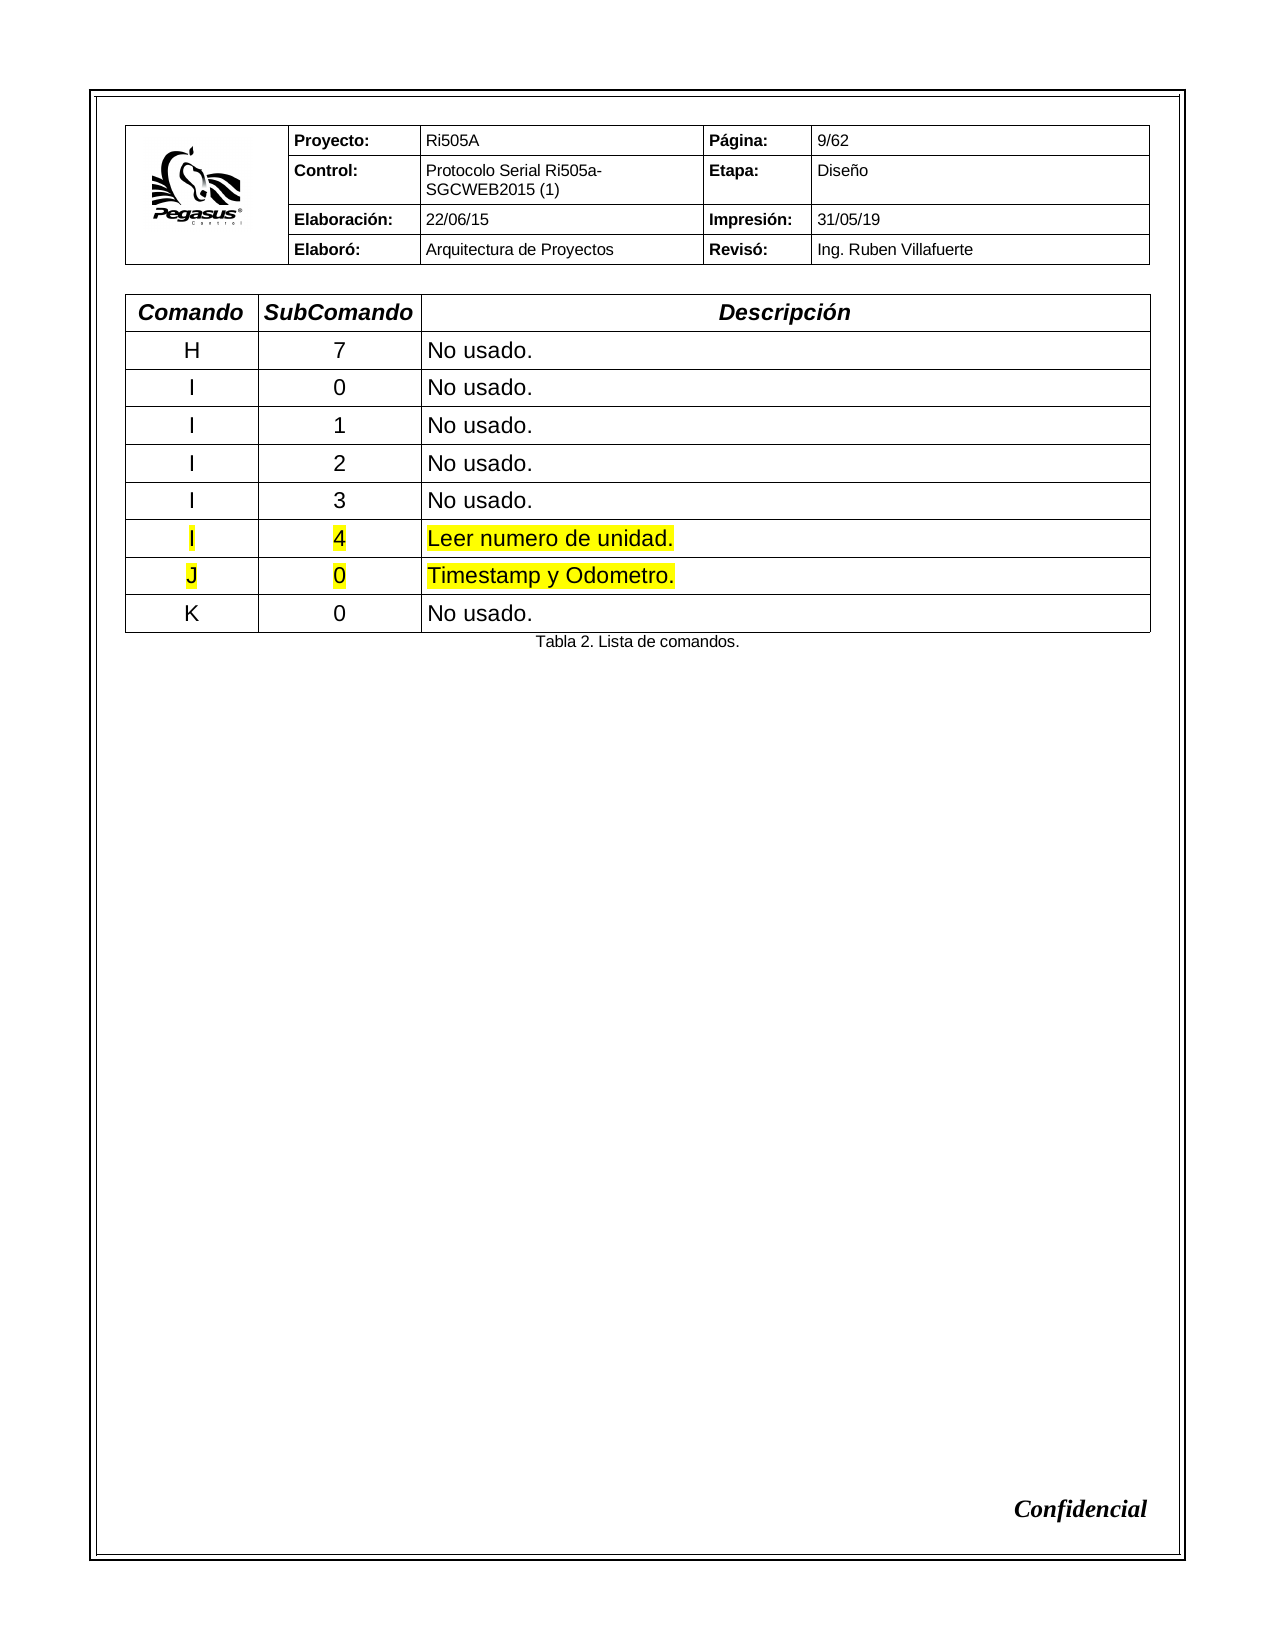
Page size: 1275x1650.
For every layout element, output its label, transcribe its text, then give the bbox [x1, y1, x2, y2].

table_cell I [126, 445, 258, 482]
table_cell I [126, 407, 258, 444]
table_header Comando [126, 295, 258, 331]
picture [142, 137, 253, 232]
table_cell 1 [259, 407, 421, 444]
table_cell 2 [259, 445, 421, 482]
table_cell 0 [259, 595, 421, 632]
table_cell No usado. [422, 445, 1150, 482]
table_cell I [126, 520, 258, 557]
table_cell No usado. [422, 595, 1150, 632]
table_cell 4 [259, 520, 421, 557]
table_cell J [126, 558, 258, 594]
table_cell Leer numero de unidad. [422, 520, 1150, 557]
table_cell Timestamp y Odometro. [422, 558, 1150, 594]
table_cell 0 [259, 370, 421, 406]
table_cell 7 [259, 332, 421, 369]
table_cell K [126, 595, 258, 632]
table_cell No usado. [422, 483, 1150, 519]
table_cell No usado. [422, 407, 1150, 444]
table_cell I [126, 370, 258, 406]
table_header Descripción [422, 295, 1150, 331]
table_cell 3 [259, 483, 421, 519]
table_cell H [126, 332, 258, 369]
table_cell 0 [259, 558, 421, 594]
table_cell No usado. [422, 332, 1150, 369]
table_cell I [126, 483, 258, 519]
table_header SubComando [259, 295, 421, 331]
table_cell No usado. [422, 370, 1150, 406]
text Tabla 2. Lista de comandos. [125, 633, 1149, 651]
